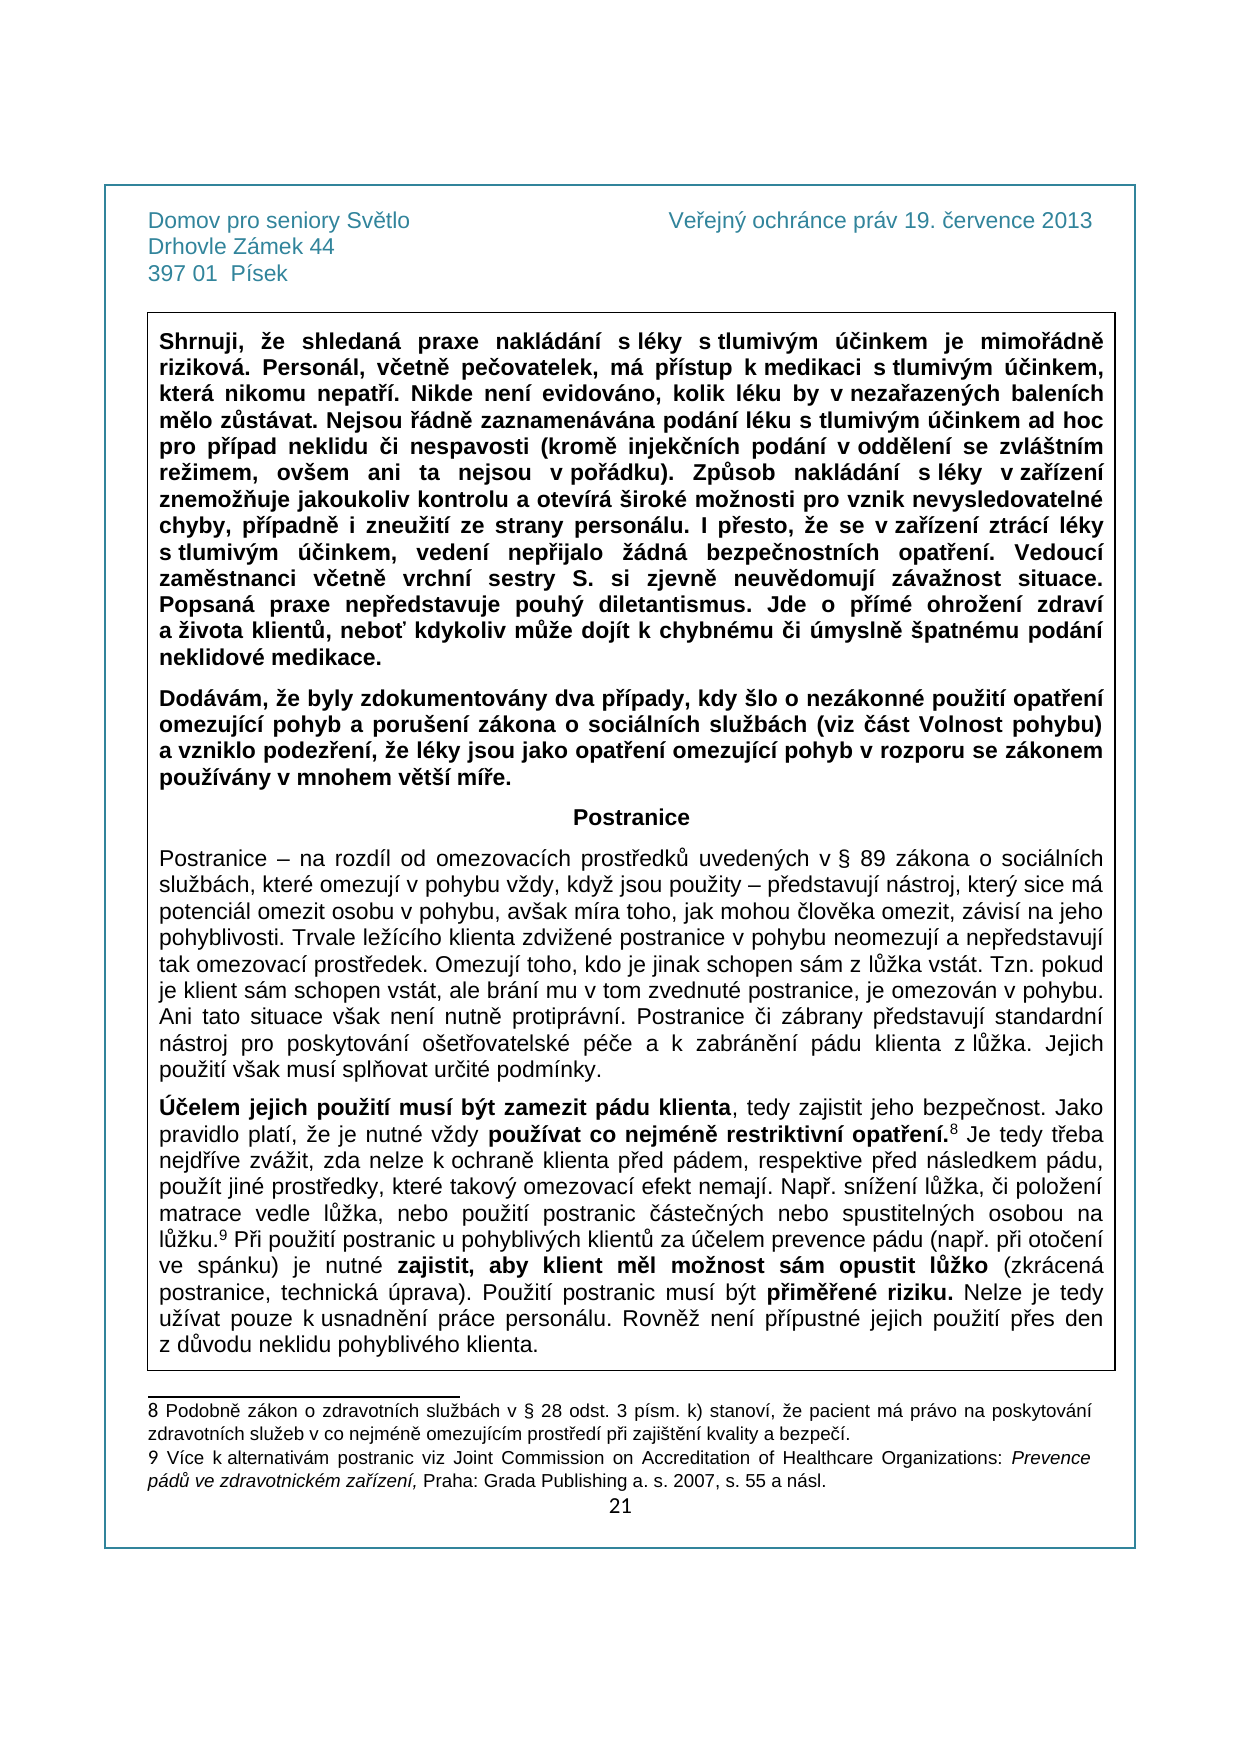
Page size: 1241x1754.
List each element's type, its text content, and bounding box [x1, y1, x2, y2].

table_cell Shrnuji, že shledaná praxe nakládání s léky s tlumivým účinkem je mimořádně riziková. Personál, včetně pečovatelek, má přístup k medikaci s tlumivým účinkem, která nikomu nepatří. Nikde není evidováno, kolik léku by v nezařazených baleních mělo zůstávat. Nejsou řádně zaznamenávána podání léku s tlumivým účinkem ad hoc pro případ neklidu či nespavosti (kromě injekčních podání v oddělení se zvláštním režimem, ovšem ani ta nejsou v pořádku). Způsob nakládání s léky v zařízení znemožňuje jakoukoliv kontrolu a otevírá široké možnosti pro vznik nevysledovatelné chyby, případně i zneužití ze strany personálu. I přesto, že se v zařízení ztrácí léky s tlumivým účinkem, vedení nepřijalo žádná bezpečnostních opatření. Vedoucí zaměstnanci včetně vrchní sestry S. si zjevně neuvědomují závažnost situace. Popsaná praxe nepředstavuje pouhý diletantismus. Jde o přímé ohrožení zdraví a života klientů, neboť kdykoliv může dojít k chybnému či úmyslně špatnému podání neklidové medikace. Dodávám, že byly zdokumentovány dva případy, kdy šlo o nezákonné použití opatření omezující pohyb a porušení zákona o sociálních službách (viz část Volnost pohybu) a vzniklo podezření, že léky jsou jako opatření omezující pohyb v rozporu se zákonem používány v mnohem větší míře. Postranice Postranice – na rozdíl od omezovacích prostředků uvedených v § 89 zákona o sociálních službách, které omezují v pohybu vždy, když jsou použity – představují nástroj, který sice má potenciál omezit osobu v pohybu, avšak míra toho, jak mohou člověka omezit, závisí na jeho pohyblivosti. Trvale ležícího klienta zdvižené postranice v pohybu neomezují a nepředstavují tak omezovací prostředek. Omezují toho, kdo je jinak schopen sám z lůžka vstát. Tzn. pokud je klient sám schopen vstát, ale brání mu v tom zvednuté postranice, je omezován v pohybu. Ani tato situace však není nutně protiprávní. Postranice či zábrany představují standardní nástroj pro poskytování ošetřovatelské péče a k zabránění pádu klienta z lůžka. Jejich použití však musí splňovat určité podmínky. Účelem jejich použití musí být zamezit pádu klienta, tedy zajistit jeho bezpečnost. Jako pravidlo platí, že je nutné vždy používat co nejméně restriktivní opatření. Je tedy třeba nejdříve zvážit, zda nelze k ochraně klienta před pádem, respektive před následkem pádu, použít jiné prostředky, které takový omezovací efekt nemají. Např. snížení lůžka, či položení matrace vedle lůžka, nebo použití postranic částečných nebo spustitelných osobou na lůžku. Při použití postranic u pohyblivých klientů za účelem prevence pádu (např. při otočení ve spánku) je nutné zajistit, aby klient měl možnost sám opustit lůžko (zkrácená postranice, technická úprava). Použití postranic musí být přiměřené riziku. Nelze je tedy užívat pouze k usnadnění práce personálu. Rovněž není přípustné jejich použití přes den z důvodu neklidu pohyblivého klienta. [148, 313, 1114, 1370]
